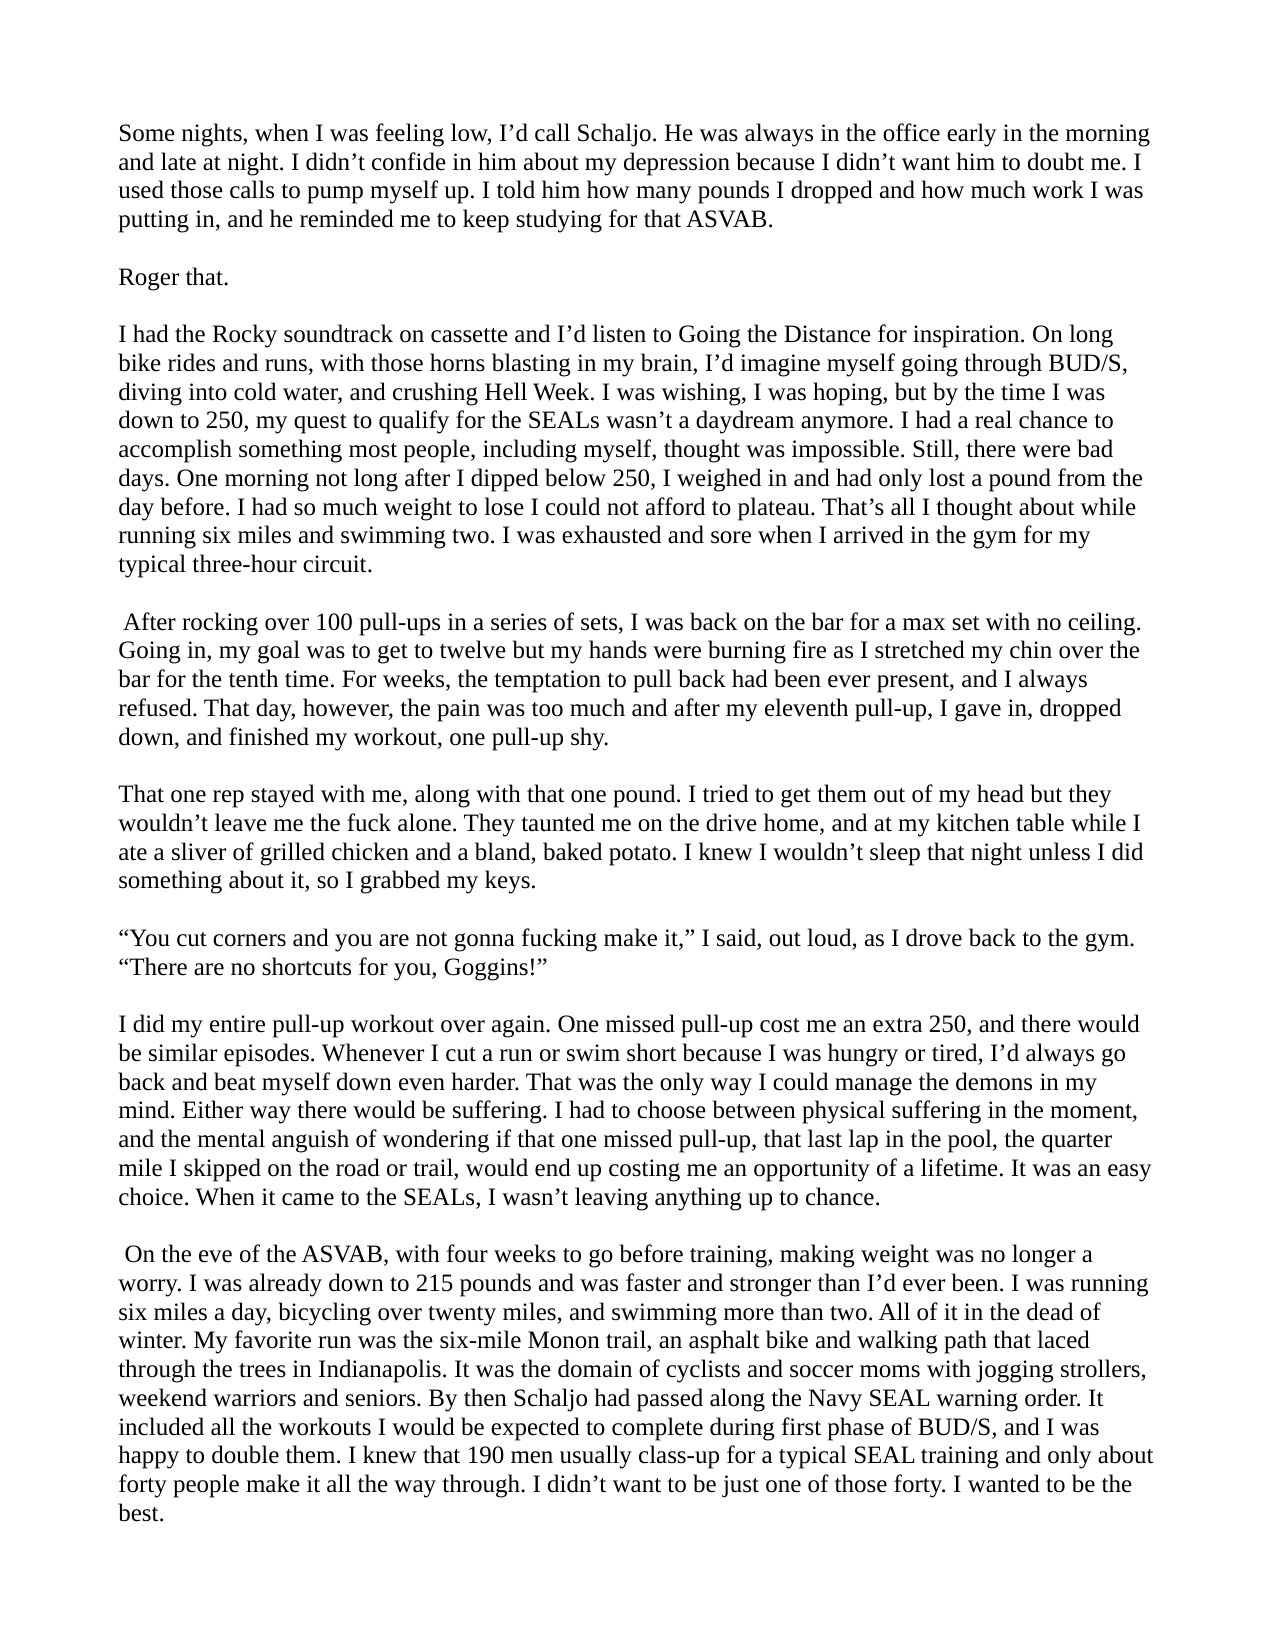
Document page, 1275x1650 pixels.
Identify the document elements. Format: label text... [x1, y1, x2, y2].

text Roger that. [118, 262, 1157, 291]
text I did my entire pull-up workout over again. One missed pull-up cost me an extra 250, and there would be similar episodes. Whenever I cut a run or swim short because I was hungry or tired, I’d always go back and beat myself down even harder. That was the only way I could manage the demons in my mind. Either way there would be suffering. I had to choose between physical suffering in the moment, and the mental anguish of wondering if that one missed pull-up, that last lap in the pool, the quarter mile I skipped on the road or trail, would end up costing me an opportunity of a lifetime. It was an easy choice. When it came to the SEALs, I wasn’t leaving anything up to chance. [118, 1009, 1157, 1211]
text That one rep stayed with me, along with that one pound. I tried to get them out of my head but they wouldn’t leave me the fuck alone. They taunted me on the drive home, and at my kitchen table while I ate a sliver of grilled chicken and a bland, baked potato. I knew I wouldn’t sleep that night unless I did something about it, so I grabbed my keys. [118, 779, 1157, 894]
text Some nights, when I was feeling low, I’d call Schaljo. He was always in the office early in the morning and late at night. I didn’t confide in him about my depression because I didn’t want him to doubt me. I used those calls to pump myself up. I told him how many pounds I dropped and how much work I was putting in, and he reminded me to keep studying for that ASVAB. [118, 118, 1157, 233]
text “You cut corners and you are not gonna fucking make it,” I said, out loud, as I drove back to the gym. “There are no shortcuts for you, Goggins!” [118, 923, 1157, 981]
text I had the Rocky soundtrack on cassette and I’d listen to Going the Distance for inspiration. On long bike rides and runs, with those horns blasting in my brain, I’d imagine myself going through BUD/S, diving into cold water, and crushing Hell Week. I was wishing, I was hoping, but by the time I was down to 250, my quest to qualify for the SEALs wasn’t a daydream anymore. I had a real chance to accomplish something most people, including myself, thought was impossible. Still, there were bad days. One morning not long after I dipped below 250, I weighed in and had only lost a pound from the day before. I had so much weight to lose I could not afford to plateau. That’s all I thought about while running six miles and swimming two. I was exhausted and sore when I arrived in the gym for my typical three-hour circuit. [118, 319, 1157, 578]
text After rocking over 100 pull-ups in a series of sets, I was back on the bar for a max set with no ceiling. Going in, my goal was to get to twelve but my hands were burning fire as I stretched my chin over the bar for the tenth time. For weeks, the temptation to pull back had been ever present, and I always refused. That day, however, the pain was too much and after my eleventh pull-up, I gave in, dropped down, and finished my workout, one pull-up shy. [118, 607, 1157, 751]
text On the eve of the ASVAB, with four weeks to go before training, making weight was no longer a worry. I was already down to 215 pounds and was faster and stronger than I’d ever been. I was running six miles a day, bicycling over twenty miles, and swimming more than two. All of it in the dead of winter. My favorite run was the six-mile Monon trail, an asphalt bike and walking path that laced through the trees in Indianapolis. It was the domain of cyclists and soccer moms with jogging strollers, weekend warriors and seniors. By then Schaljo had passed along the Navy SEAL warning order. It included all the workouts I would be expected to complete during first phase of BUD/S, and I was happy to double them. I knew that 190 men usually class-up for a typical SEAL training and only about forty people make it all the way through. I didn’t want to be just one of those forty. I wanted to be the best. [118, 1239, 1157, 1527]
